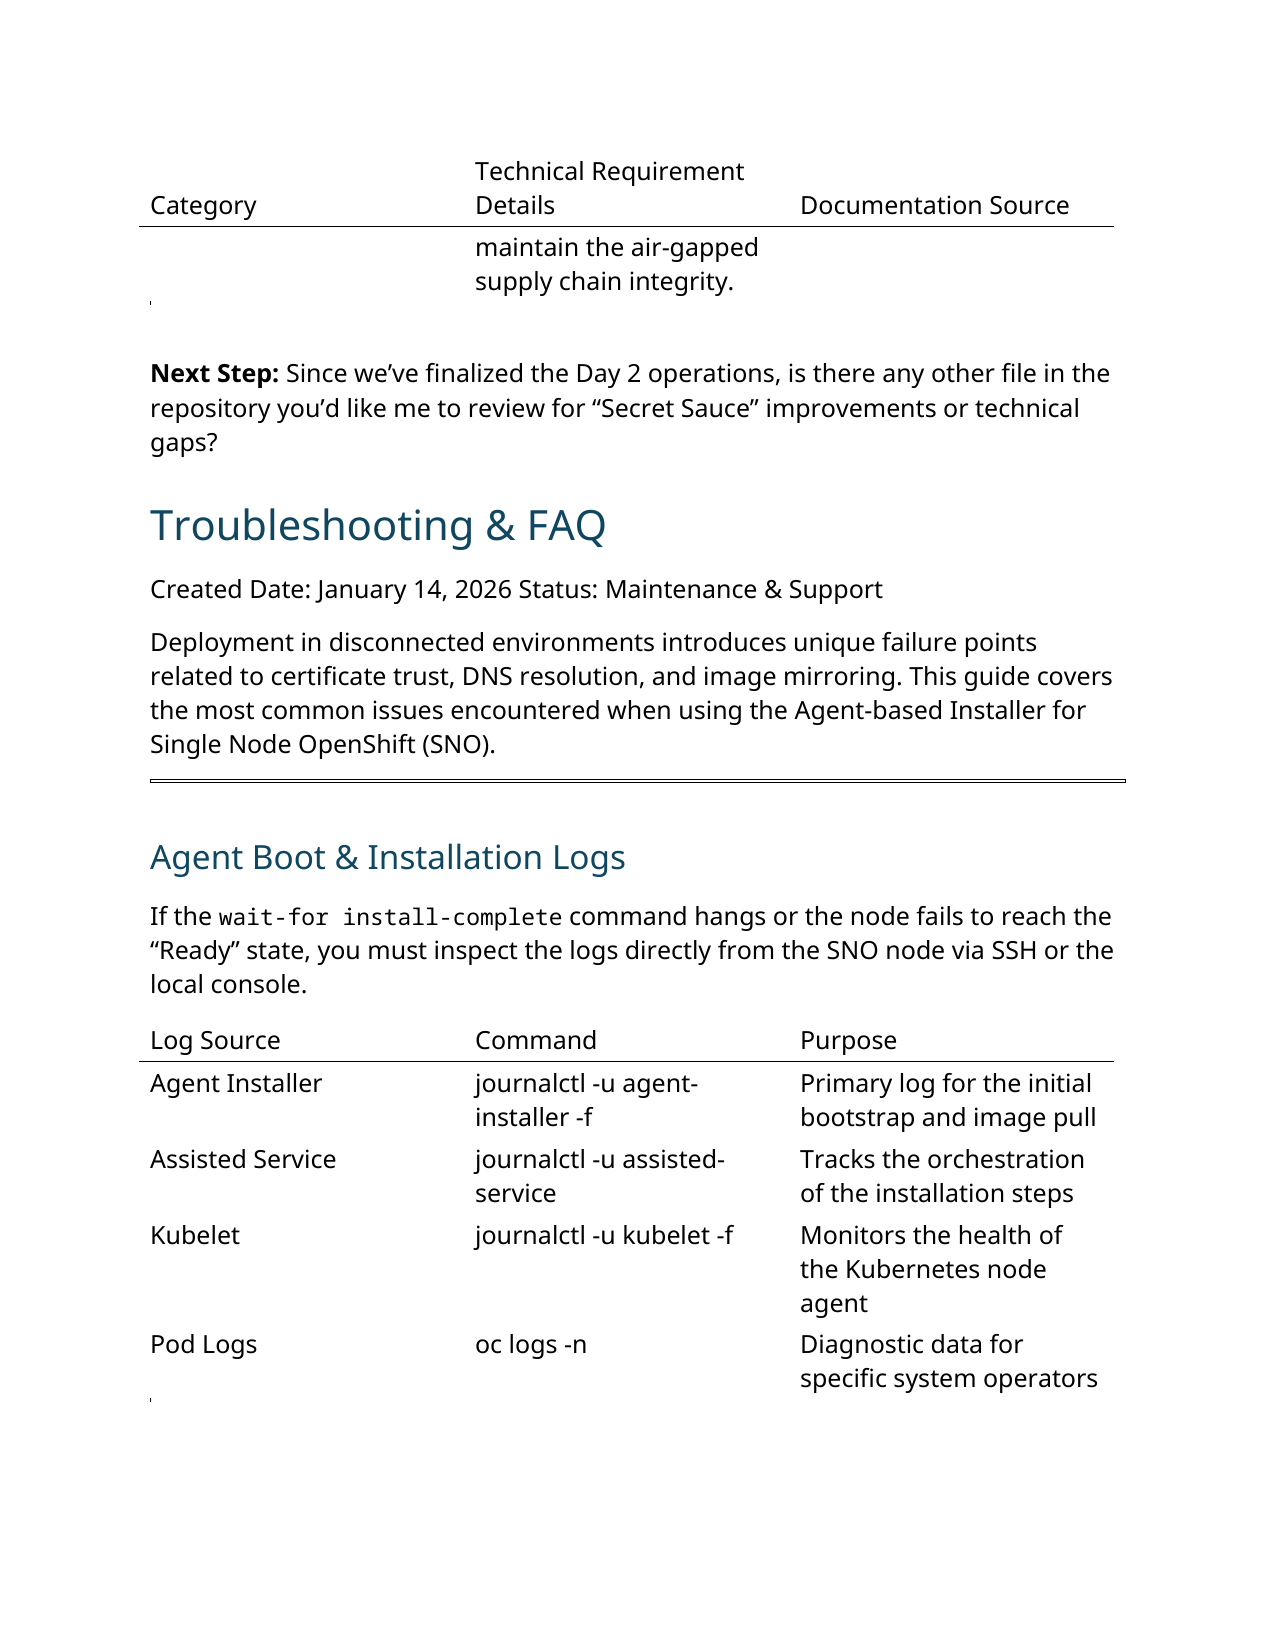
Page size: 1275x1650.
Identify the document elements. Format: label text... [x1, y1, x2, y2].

table_cell maintain the air-gapped supply chain integrity. [464, 227, 789, 301]
table_cell Pod Logs [139, 1323, 464, 1399]
table_cell Tracks the orchestration of the installation steps [789, 1138, 1114, 1213]
table_header Command [464, 1019, 789, 1061]
subtitle Agent Boot & Installation Logs [150, 834, 1125, 879]
table_cell [789, 227, 1114, 301]
table_header Log Source [139, 1019, 464, 1061]
table_cell Agent Installer [139, 1062, 464, 1138]
table_header Technical Requirement Details [464, 150, 789, 226]
table_header Category [139, 150, 464, 226]
table_cell journalctl -u kubelet -f [464, 1214, 789, 1323]
text Deployment in disconnected environments introduces unique failure points related to certificate trust, DNS resolution, and image mirroring. This guide covers the most common issues encountered when using the Agent-based Installer for Single Node OpenShift (SNO). [150, 624, 1125, 760]
table_cell Kubelet [139, 1214, 464, 1323]
table_cell oc logs -n [464, 1323, 789, 1399]
table_cell Primary log for the initial bootstrap and image pull [789, 1062, 1114, 1138]
table_cell [139, 227, 464, 301]
table_cell Assisted Service [139, 1138, 464, 1213]
text If the wait-for install-complete command hangs or the node fails to reach the “Ready” state, you must inspect the logs directly from the SNO node via SSH or the local console. [150, 898, 1125, 1000]
text Created Date: January 14, 2026 Status: Maintenance & Support [150, 571, 1125, 605]
table_cell journalctl -u agent-installer -f [464, 1062, 789, 1138]
subtitle Troubleshooting & FAQ [150, 496, 1125, 553]
table_header Documentation Source [789, 150, 1114, 226]
table_cell Monitors the health of the Kubernetes node agent [789, 1214, 1114, 1323]
text Next Step: Since we’ve finalized the Day 2 operations, is there any other file in the repository you’d like me to review for “Secret Sauce” improvements or technical gaps? [150, 356, 1125, 458]
table_cell Diagnostic data for specific system operators [789, 1323, 1114, 1399]
table_cell journalctl -u assisted-service [464, 1138, 789, 1213]
table_header Purpose [789, 1019, 1114, 1061]
